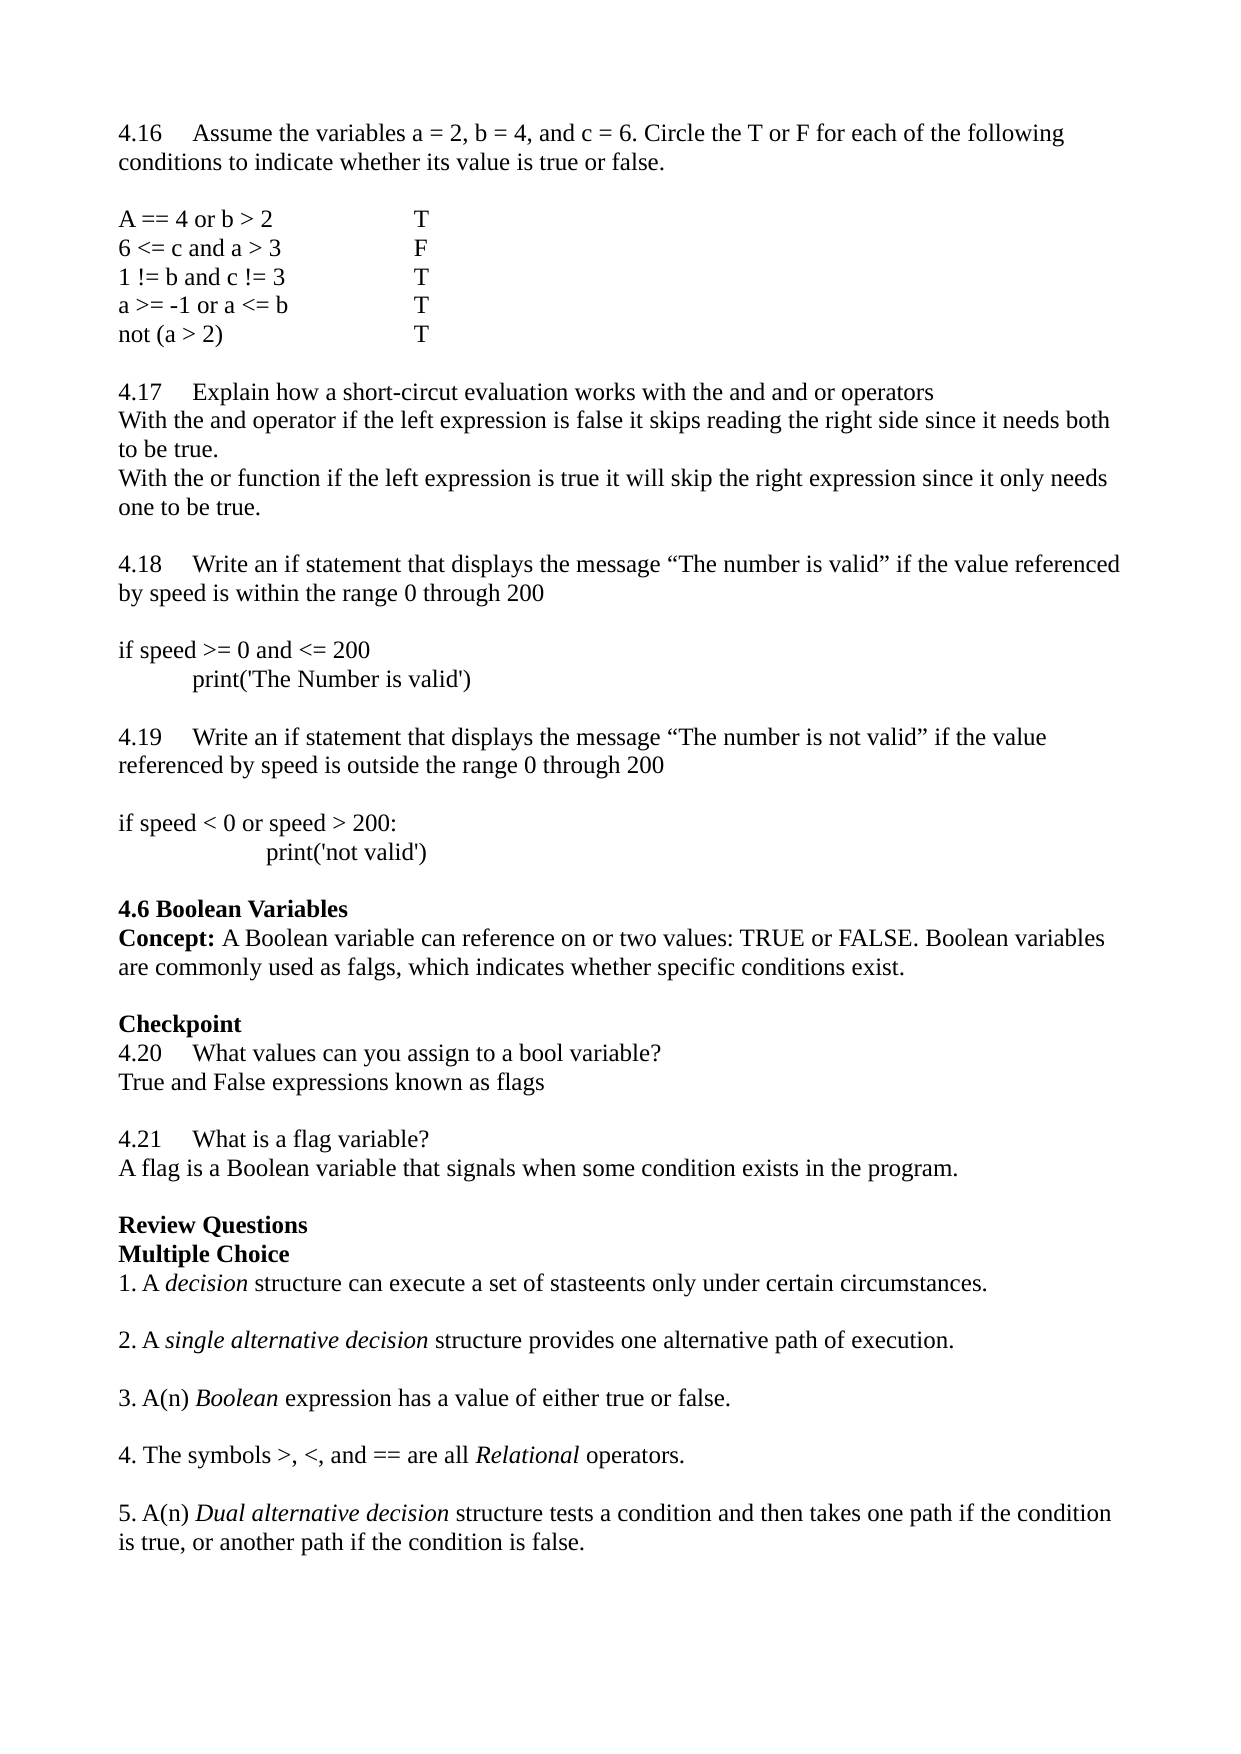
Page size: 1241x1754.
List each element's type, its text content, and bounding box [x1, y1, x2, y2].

text 6 <= c and a > 3 F [118, 233, 1122, 262]
text print('not valid') [118, 837, 1122, 866]
text True and False expressions known as flags [118, 1067, 1122, 1096]
text 2. A single alternative decision structure provides one alternative path of execution. [118, 1326, 1122, 1354]
text 4.18 Write an if statement that displays the message “The number is valid” if the value referenced by speed is within the range 0 through 200 [118, 549, 1122, 607]
text 4.17 Explain how a short-circut evaluation works with the and and or operators [118, 377, 1122, 406]
text if speed < 0 or speed > 200: [118, 808, 1122, 837]
text 1 != b and c != 3 T [118, 262, 1122, 291]
text a >= -1 or a <= b T [118, 291, 1122, 319]
text if speed >= 0 and <= 200 [118, 636, 1122, 664]
text not (a > 2) T [118, 319, 1122, 348]
text A == 4 or b > 2 T [118, 204, 1122, 233]
text 4.6 Boolean Variables [118, 894, 1122, 923]
text Review Questions [118, 1211, 1122, 1239]
text 4.16 Assume the variables a = 2, b = 4, and c = 6. Circle the T or F for each of the following conditions to indicate whether its value is true or false. [118, 118, 1122, 176]
text print('The Number is valid') [118, 664, 1122, 693]
text With the or function if the left expression is true it will skip the right expression since it only needs one to be true. [118, 463, 1122, 521]
text 5. A(n) Dual alternative decision structure tests a condition and then takes one path if the condition is true, or another path if the condition is false. [118, 1498, 1122, 1556]
text 4.19 Write an if statement that displays the message “The number is not valid” if the value referenced by speed is outside the range 0 through 200 [118, 722, 1122, 779]
text With the and operator if the left expression is false it skips reading the right side since it needs both to be true. [118, 406, 1122, 463]
text 3. A(n) Boolean expression has a value of either true or false. [118, 1383, 1122, 1412]
text Concept: A Boolean variable can reference on or two values: TRUE or FALSE. Boolean variables are commonly used as falgs, which indicates whether specific conditions exist. [118, 923, 1122, 981]
text 1. A decision structure can execute a set of stasteents only under certain circumstances. [118, 1268, 1122, 1297]
text Checkpoint [118, 1009, 1122, 1038]
text 4.20 What values can you assign to a bool variable? [118, 1038, 1122, 1067]
text A flag is a Boolean variable that signals when some condition exists in the program. [118, 1153, 1122, 1182]
text 4.21 What is a flag variable? [118, 1124, 1122, 1153]
text 4. The symbols >, <, and == are all Relational operators. [118, 1441, 1122, 1469]
text Multiple Choice [118, 1239, 1122, 1268]
